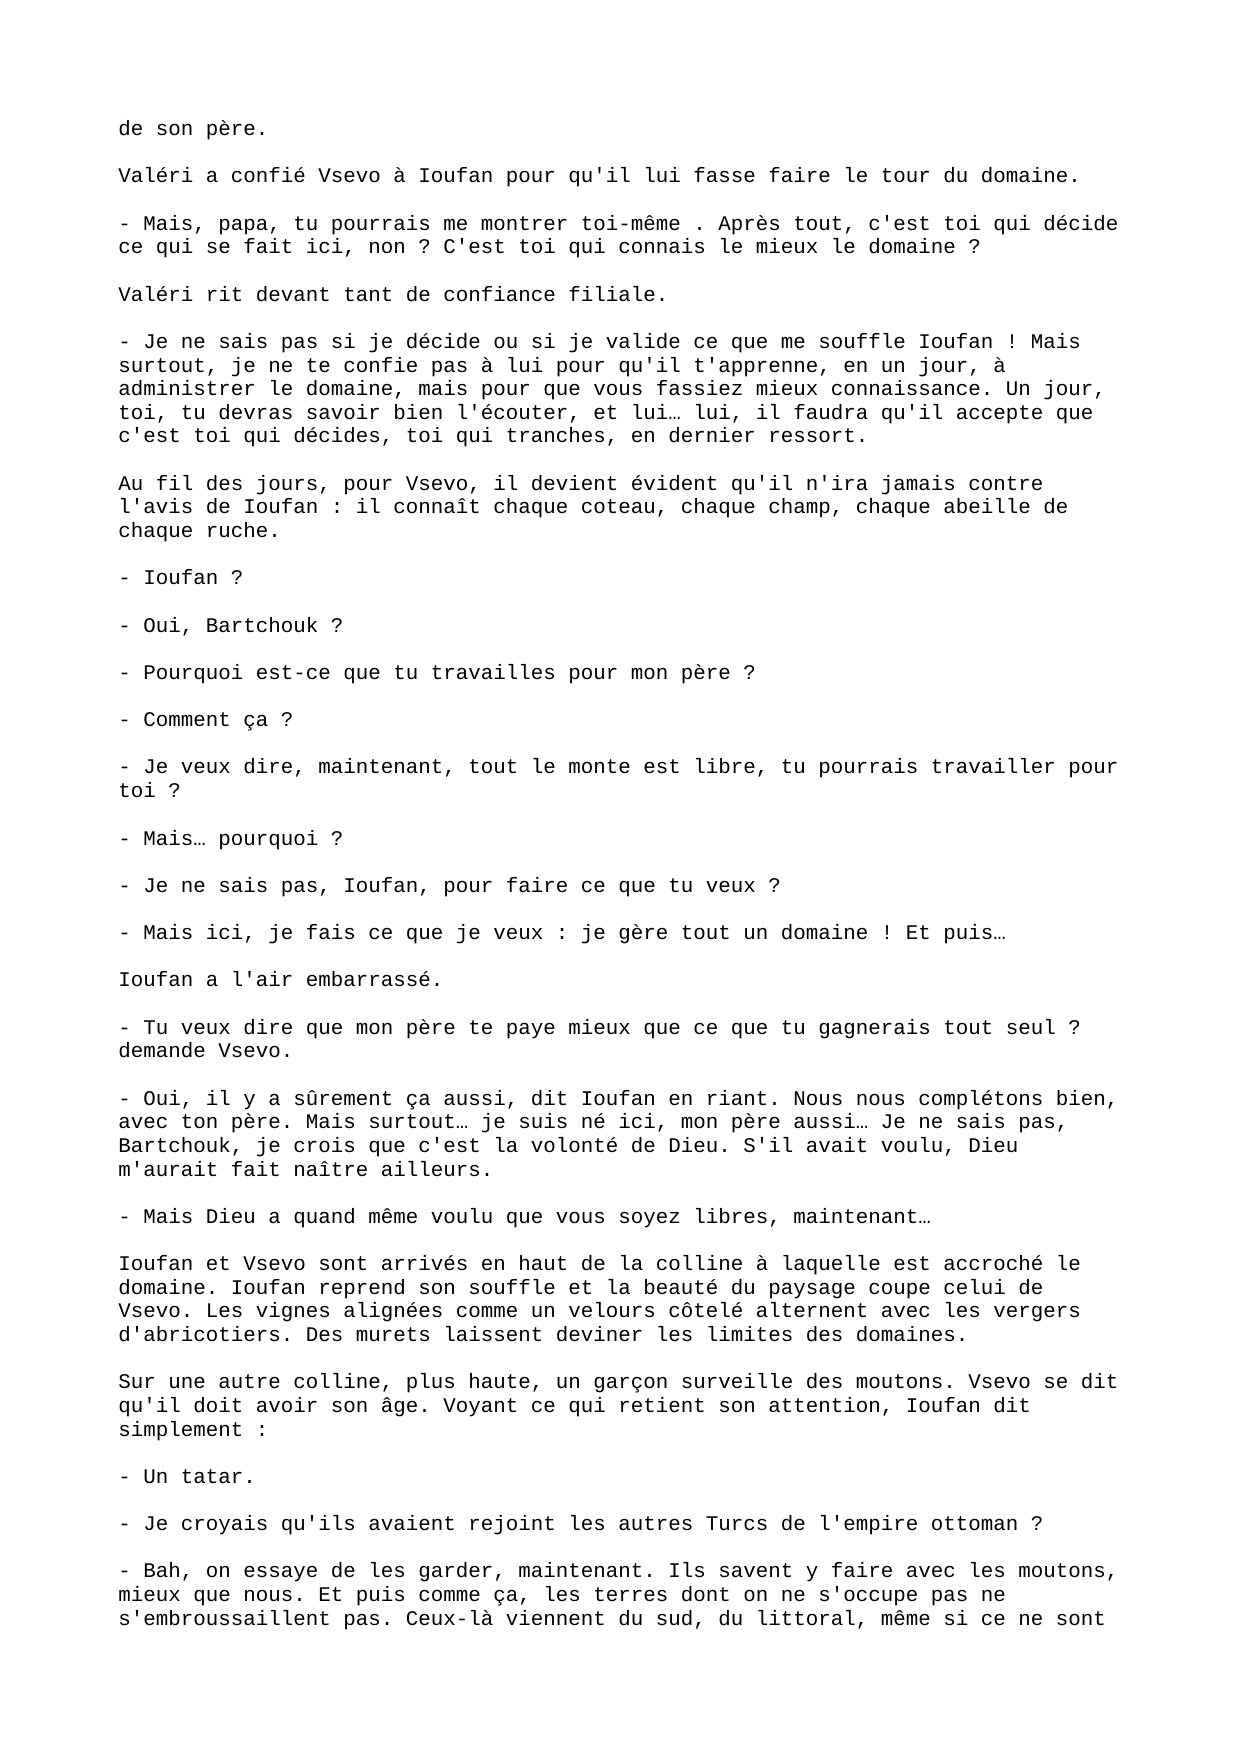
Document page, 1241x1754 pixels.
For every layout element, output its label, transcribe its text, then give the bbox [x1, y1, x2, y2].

text - Oui, Bartchouk ? [118, 615, 1122, 638]
text - Je croyais qu'ils avaient rejoint les autres Turcs de l'empire ottoman ? [118, 1513, 1122, 1537]
text de son père. [118, 118, 1122, 142]
text - Mais, papa, tu pourrais me montrer toi-même . Après tout, c'est toi qui décide ce qui se fait ici, non ? C'est toi qui connais le mieux le domaine ? [118, 213, 1122, 260]
text - Mais ici, je fais ce que je veux : je gère tout un domaine ! Et puis… [118, 922, 1122, 946]
text - Bah, on essaye de les garder, maintenant. Ils savent y faire avec les moutons, mieux que nous. Et puis comme ça, les terres dont on ne s'occupe pas ne s'embroussaillent pas. Ceux-là viennent du sud, du littoral, même si ce ne sont [118, 1561, 1122, 1631]
text Valéri rit devant tant de confiance filiale. [118, 284, 1122, 307]
text - Comment ça ? [118, 709, 1122, 733]
text - Tu veux dire que mon père te paye mieux que ce que tu gagnerais tout seul ? demande Vsevo. [118, 1017, 1122, 1064]
text - Je ne sais pas si je décide ou si je valide ce que me souffle Ioufan ! Mais surtout, je ne te confie pas à lui pour qu'il t'apprenne, en un jour, à administrer le domaine, mais pour que vous fassiez mieux connaissance. Un jour, toi, tu devras savoir bien l'écouter, et lui… lui, il faudra qu'il accepte que c'est toi qui décides, toi qui tranches, en dernier ressort. [118, 331, 1122, 449]
text Valéri a confié Vsevo à Ioufan pour qu'il lui fasse faire le tour du domaine. [118, 165, 1122, 189]
text - Oui, il y a sûrement ça aussi, dit Ioufan en riant. Nous nous complétons bien, avec ton père. Mais surtout… je suis né ici, mon père aussi… Je ne sais pas, Bartchouk, je crois que c'est la volonté de Dieu. S'il avait voulu, Dieu m'aurait fait naître ailleurs. [118, 1088, 1122, 1182]
text - Un tatar. [118, 1466, 1122, 1489]
text - Ioufan ? [118, 567, 1122, 591]
text - Je ne sais pas, Ioufan, pour faire ce que tu veux ? [118, 875, 1122, 898]
text Ioufan et Vsevo sont arrivés en haut de la colline à laquelle est accroché le domaine. Ioufan reprend son souffle et la beauté du paysage coupe celui de Vsevo. Les vignes alignées comme un velours côtelé alternent avec les vergers d'abricotiers. Des murets laissent deviner les limites des domaines. [118, 1253, 1122, 1348]
text Au fil des jours, pour Vsevo, il devient évident qu'il n'ira jamais contre l'avis de Ioufan : il connaît chaque coteau, chaque champ, chaque abeille de chaque ruche. [118, 473, 1122, 544]
text - Pourquoi est-ce que tu travailles pour mon père ? [118, 662, 1122, 686]
text Sur une autre colline, plus haute, un garçon surveille des moutons. Vsevo se dit qu'il doit avoir son âge. Voyant ce qui retient son attention, Ioufan dit simplement : [118, 1371, 1122, 1442]
text - Mais Dieu a quand même voulu que vous soyez libres, maintenant… [118, 1206, 1122, 1229]
text Ioufan a l'air embarrassé. [118, 969, 1122, 993]
text - Mais… pourquoi ? [118, 827, 1122, 851]
text - Je veux dire, maintenant, tout le monte est libre, tu pourrais travailler pour toi ? [118, 757, 1122, 804]
